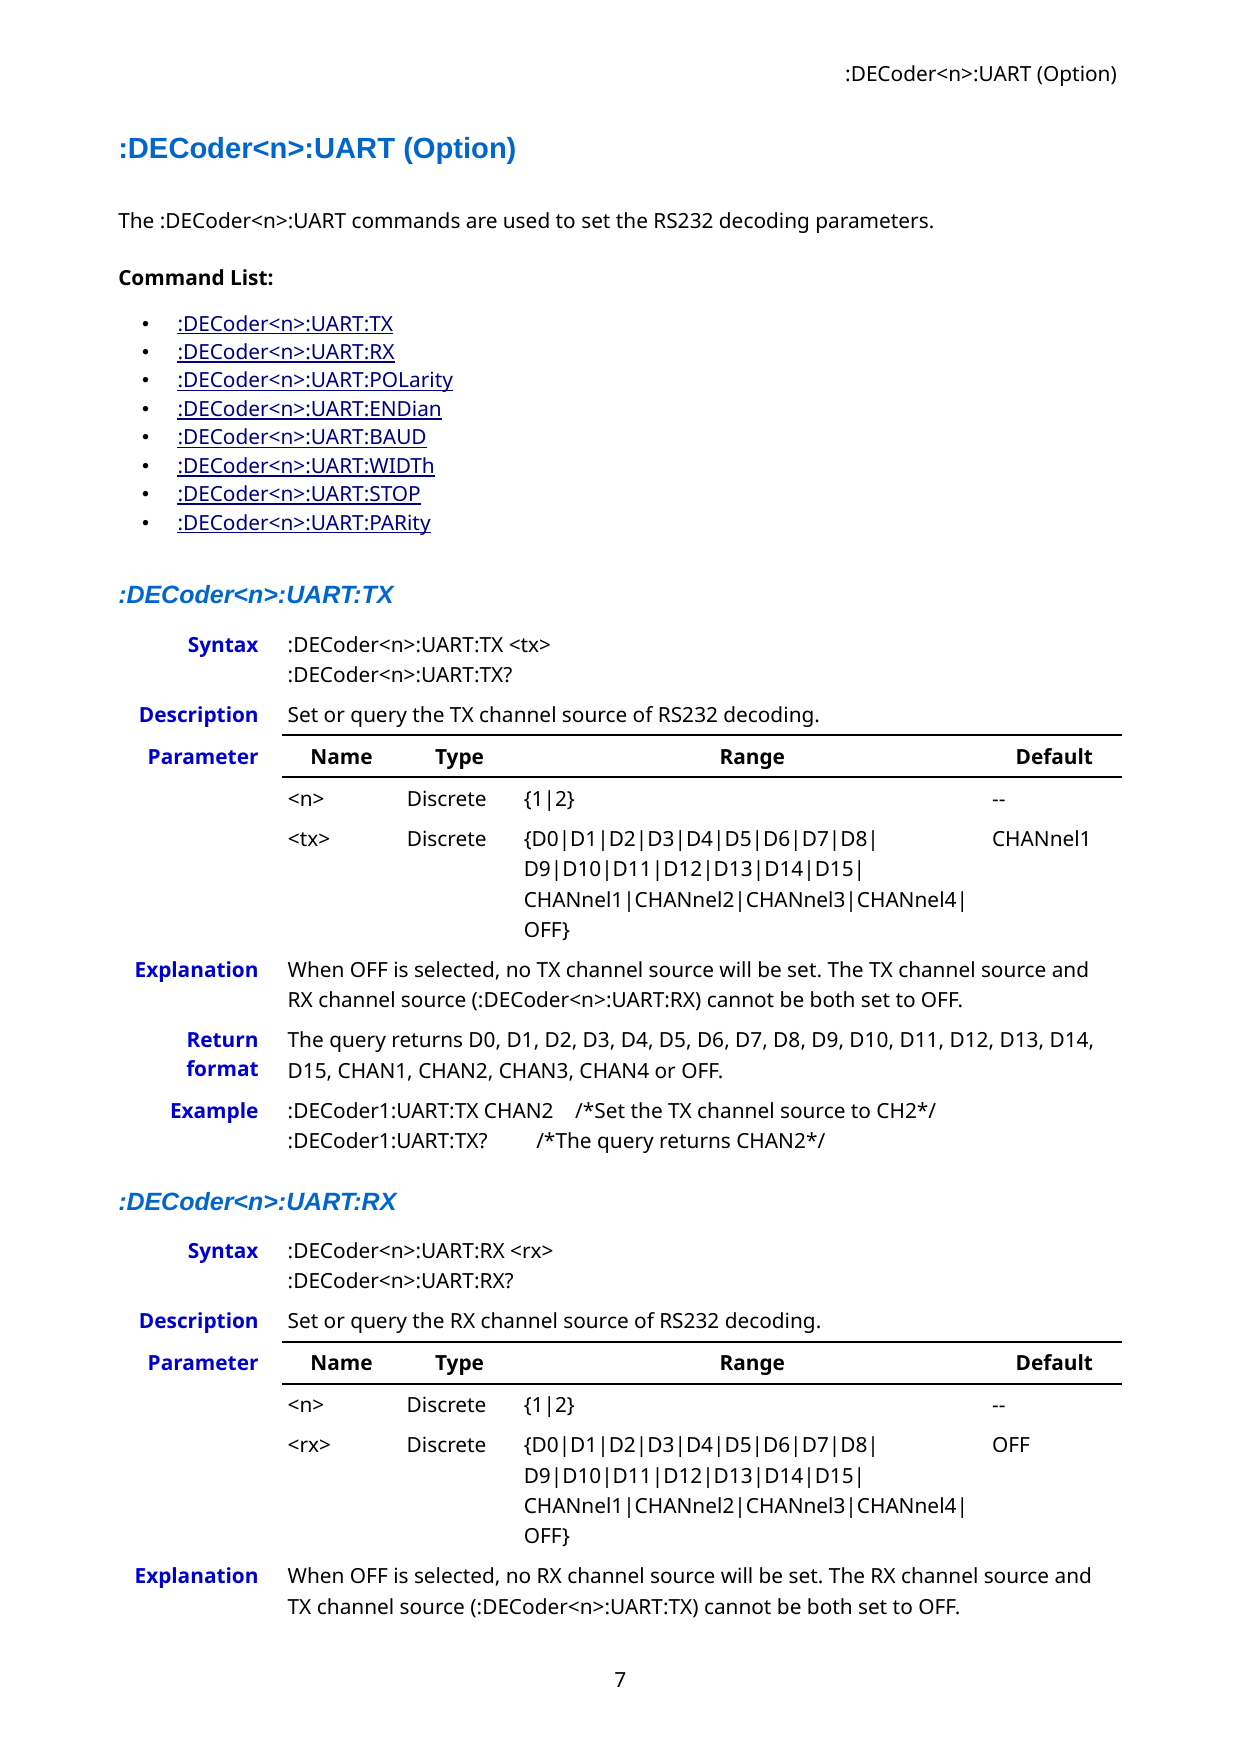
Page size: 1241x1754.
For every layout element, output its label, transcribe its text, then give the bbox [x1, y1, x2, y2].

table_cell [118, 818, 282, 949]
table_cell [118, 1383, 282, 1424]
table_cell Discrete [401, 1425, 518, 1556]
table_cell Default [986, 736, 1122, 776]
subtitle :DECoder<n>:UART:RX [118, 1187, 1122, 1216]
table_cell Parameter [118, 734, 282, 776]
text The :DECoder<n>:UART commands are used to set the RS232 decoding parameters. [118, 206, 1122, 234]
table_cell Example [118, 1090, 282, 1160]
table_cell When OFF is selected, no TX channel source will be set. The TX channel source and RX channel source (:DECoder<n>:UART:RX) cannot be both set to OFF. [282, 949, 1122, 1020]
table_cell Type [401, 736, 518, 776]
table_cell Set or query the RX channel source of RS232 decoding. [282, 1301, 1122, 1341]
list :DECoder<n>:UART:RX [142, 337, 1110, 366]
list :DECoder<n>:UART:PARity [142, 508, 1110, 536]
list :DECoder<n>:UART:STOP [142, 479, 1110, 508]
table_cell -- [986, 1385, 1122, 1424]
list :DECoder<n>:UART:WIDTh [142, 451, 1110, 479]
table_cell Return format [118, 1020, 282, 1090]
table_cell <tx> [282, 818, 401, 949]
table_cell {D0|D1|D2|D3|D4|D5|D6|D7|D8| D9|D10|D11|D12|D13|D14|D15| CHANnel1|CHANnel2|CHANnel3|CHANnel4|OFF} [518, 1425, 986, 1556]
table_cell Set or query the TX channel source of RS232 decoding. [282, 694, 1122, 734]
table_cell {D0|D1|D2|D3|D4|D5|D6|D7|D8| D9|D10|D11|D12|D13|D14|D15| CHANnel1|CHANnel2|CHANnel3|CHANnel4|OFF} [518, 818, 986, 949]
table_cell Range [518, 736, 986, 776]
table_cell <rx> [282, 1425, 401, 1556]
subtitle :DECoder<n>:UART (Option) [118, 131, 1122, 165]
text Command List: [118, 263, 1122, 291]
table_cell [118, 1425, 282, 1556]
table_cell Default [986, 1343, 1122, 1383]
table_cell -- [986, 778, 1122, 818]
table_cell Type [401, 1343, 518, 1383]
table_cell Discrete [401, 778, 518, 818]
table_cell Discrete [401, 1385, 518, 1424]
table_header :DECoder<n>:UART:TX <tx> :DECoder<n>:UART:TX? [282, 624, 1122, 694]
table_cell The query returns D0, D1, D2, D3, D4, D5, D6, D7, D8, D9, D10, D11, D12, D13, D14, D15, CHAN1, CHAN2, CHAN3, CHAN4 or OFF. [282, 1020, 1122, 1090]
table_cell <n> [282, 778, 401, 818]
table_cell Description [118, 1301, 282, 1341]
table_cell <n> [282, 1385, 401, 1424]
table_header :DECoder<n>:UART:RX <rx> :DECoder<n>:UART:RX? [282, 1230, 1122, 1301]
list :DECoder<n>:UART:BAUD [142, 422, 1110, 451]
table_cell Discrete [401, 818, 518, 949]
table_cell {1|2} [518, 778, 986, 818]
table_cell When OFF is selected, no RX channel source will be set. The RX channel source and TX channel source (:DECoder<n>:UART:TX) cannot be both set to OFF. [282, 1556, 1122, 1626]
table_cell CHANnel1 [986, 818, 1122, 949]
table_cell Explanation [118, 1556, 282, 1626]
table_cell {1|2} [518, 1385, 986, 1424]
table_cell Explanation [118, 949, 282, 1020]
table_cell Parameter [118, 1341, 282, 1383]
table_header Syntax [118, 1230, 282, 1301]
table_cell Range [518, 1343, 986, 1383]
list :DECoder<n>:UART:TX [142, 309, 1110, 337]
table_cell Description [118, 694, 282, 734]
table_cell Name [282, 1343, 401, 1383]
table_cell Name [282, 736, 401, 776]
table_cell OFF [986, 1425, 1122, 1556]
table_cell [118, 776, 282, 818]
table_header Syntax [118, 624, 282, 694]
list :DECoder<n>:UART:ENDian [142, 394, 1110, 422]
list :DECoder<n>:UART:POLarity [142, 366, 1110, 394]
table_cell :DECoder1:UART:TX CHAN2 /*Set the TX channel source to CH2*/ :DECoder1:UART:TX? /*The query returns CHAN2*/ [282, 1090, 1122, 1160]
subtitle :DECoder<n>:UART:TX [118, 581, 1122, 609]
